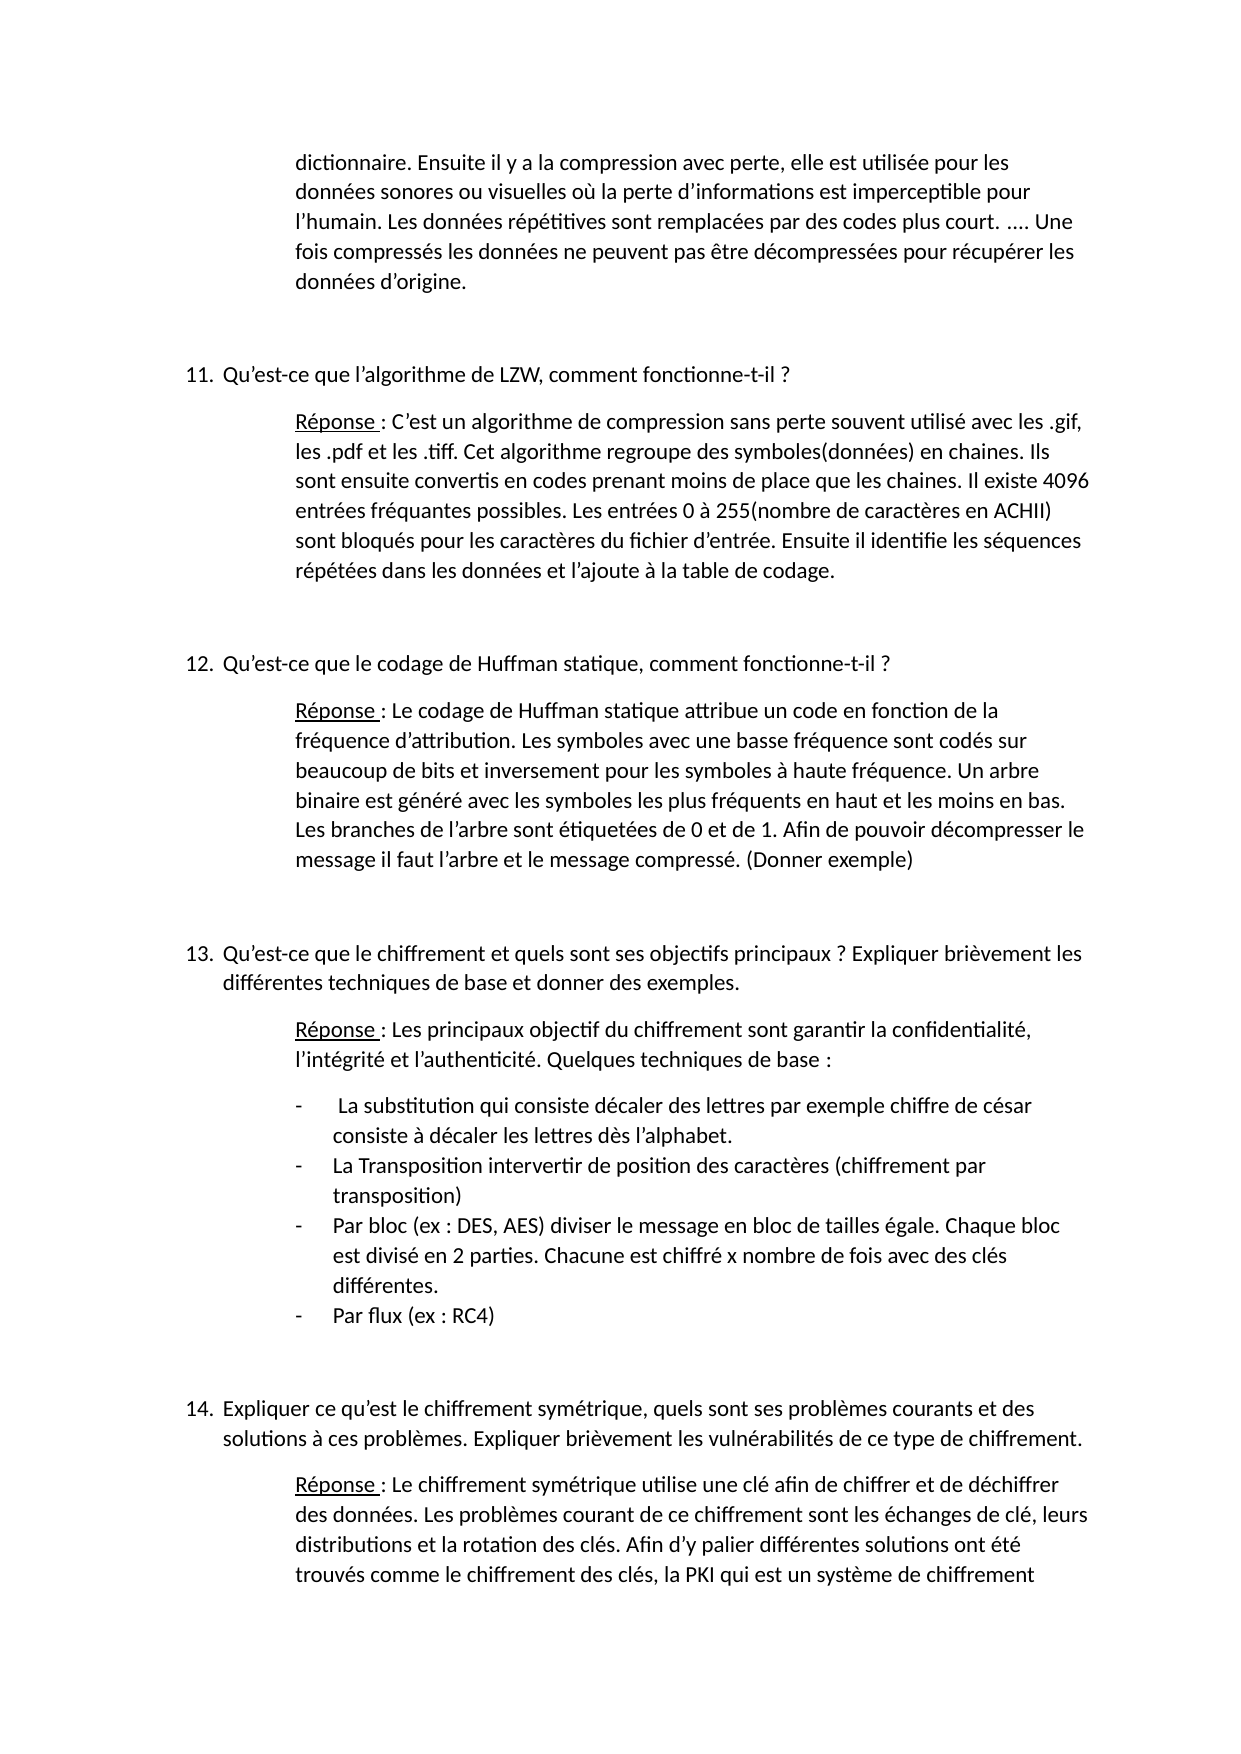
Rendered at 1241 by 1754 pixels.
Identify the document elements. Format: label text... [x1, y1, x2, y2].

list Par bloc (ex : DES, AES) diviser le message en bloc de tailles égale. Chaque bloc est divisé en 2 parties. Chacune est chiffré x nombre de fois avec des clés différentes. [295, 1211, 1093, 1299]
list Par flux (ex : RC4) [295, 1301, 1093, 1329]
list Qu’est-ce que le chiffrement et quels sont ses objectifs principaux ? Expliquer brièvement les différentes techniques de base et donner des exemples. [185, 939, 1093, 997]
list La substitution qui consiste décaler des lettres par exemple chiffre de césar consiste à décaler les lettres dès l’alphabet. [295, 1092, 1093, 1149]
text dictionnaire. Ensuite il y a la compression avec perte, elle est utilisée pour les données sonores ou visuelles où la perte d’informations est imperceptible pour l’humain. Les données répétitives sont remplacées par des codes plus court. .... Une fois compressés les données ne peuvent pas être décompressées pour récupérer les données d’origine. [295, 148, 1093, 295]
text Réponse : C’est un algorithme de compression sans perte souvent utilisé avec les .gif, les .pdf et les .tiff. Cet algorithme regroupe des symboles(données) en chaines. Ils sont ensuite convertis en codes prenant moins de place que les chaines. Il existe 4096 entrées fréquantes possibles. Les entrées 0 à 255(nombre de caractères en ACHII) sont bloqués pour les caractères du fichier d’entrée. Ensuite il identifie les séquences répétées dans les données et l’ajoute à la table de codage. [295, 407, 1093, 584]
list La Transposition intervertir de position des caractères (chiffrement par transposition) [295, 1151, 1093, 1209]
text Réponse : Le chiffrement symétrique utilise une clé afin de chiffrer et de déchiffrer des données. Les problèmes courant de ce chiffrement sont les échanges de clé, leurs distributions et la rotation des clés. Afin d’y palier différentes solutions ont été trouvés comme le chiffrement des clés, la PKI qui est un système de chiffrement [295, 1470, 1093, 1588]
list Qu’est-ce que l’algorithme de LZW, comment fonctionne-t-il ? [185, 360, 1093, 388]
text Réponse : Le codage de Huffman statique attribue un code en fonction de la fréquence d’attribution. Les symboles avec une basse fréquence sont codés sur beaucoup de bits et inversement pour les symboles à haute fréquence. Un arbre binaire est généré avec les symboles les plus fréquents en haut et les moins en bas. Les branches de l’arbre sont étiquetées de 0 et de 1. Afin de pouvoir décompresser le message il faut l’arbre et le message compressé. (Donner exemple) [295, 696, 1093, 873]
list Expliquer ce qu’est le chiffrement symétrique, quels sont ses problèmes courants et des solutions à ces problèmes. Expliquer brièvement les vulnérabilités de ce type de chiffrement. [185, 1394, 1093, 1452]
list Qu’est-ce que le codage de Huffman statique, comment fonctionne-t-il ? [185, 649, 1093, 677]
text Réponse : Les principaux objectif du chiffrement sont garantir la confidentialité, l’intégrité et l’authenticité. Quelques techniques de base : [295, 1015, 1093, 1073]
